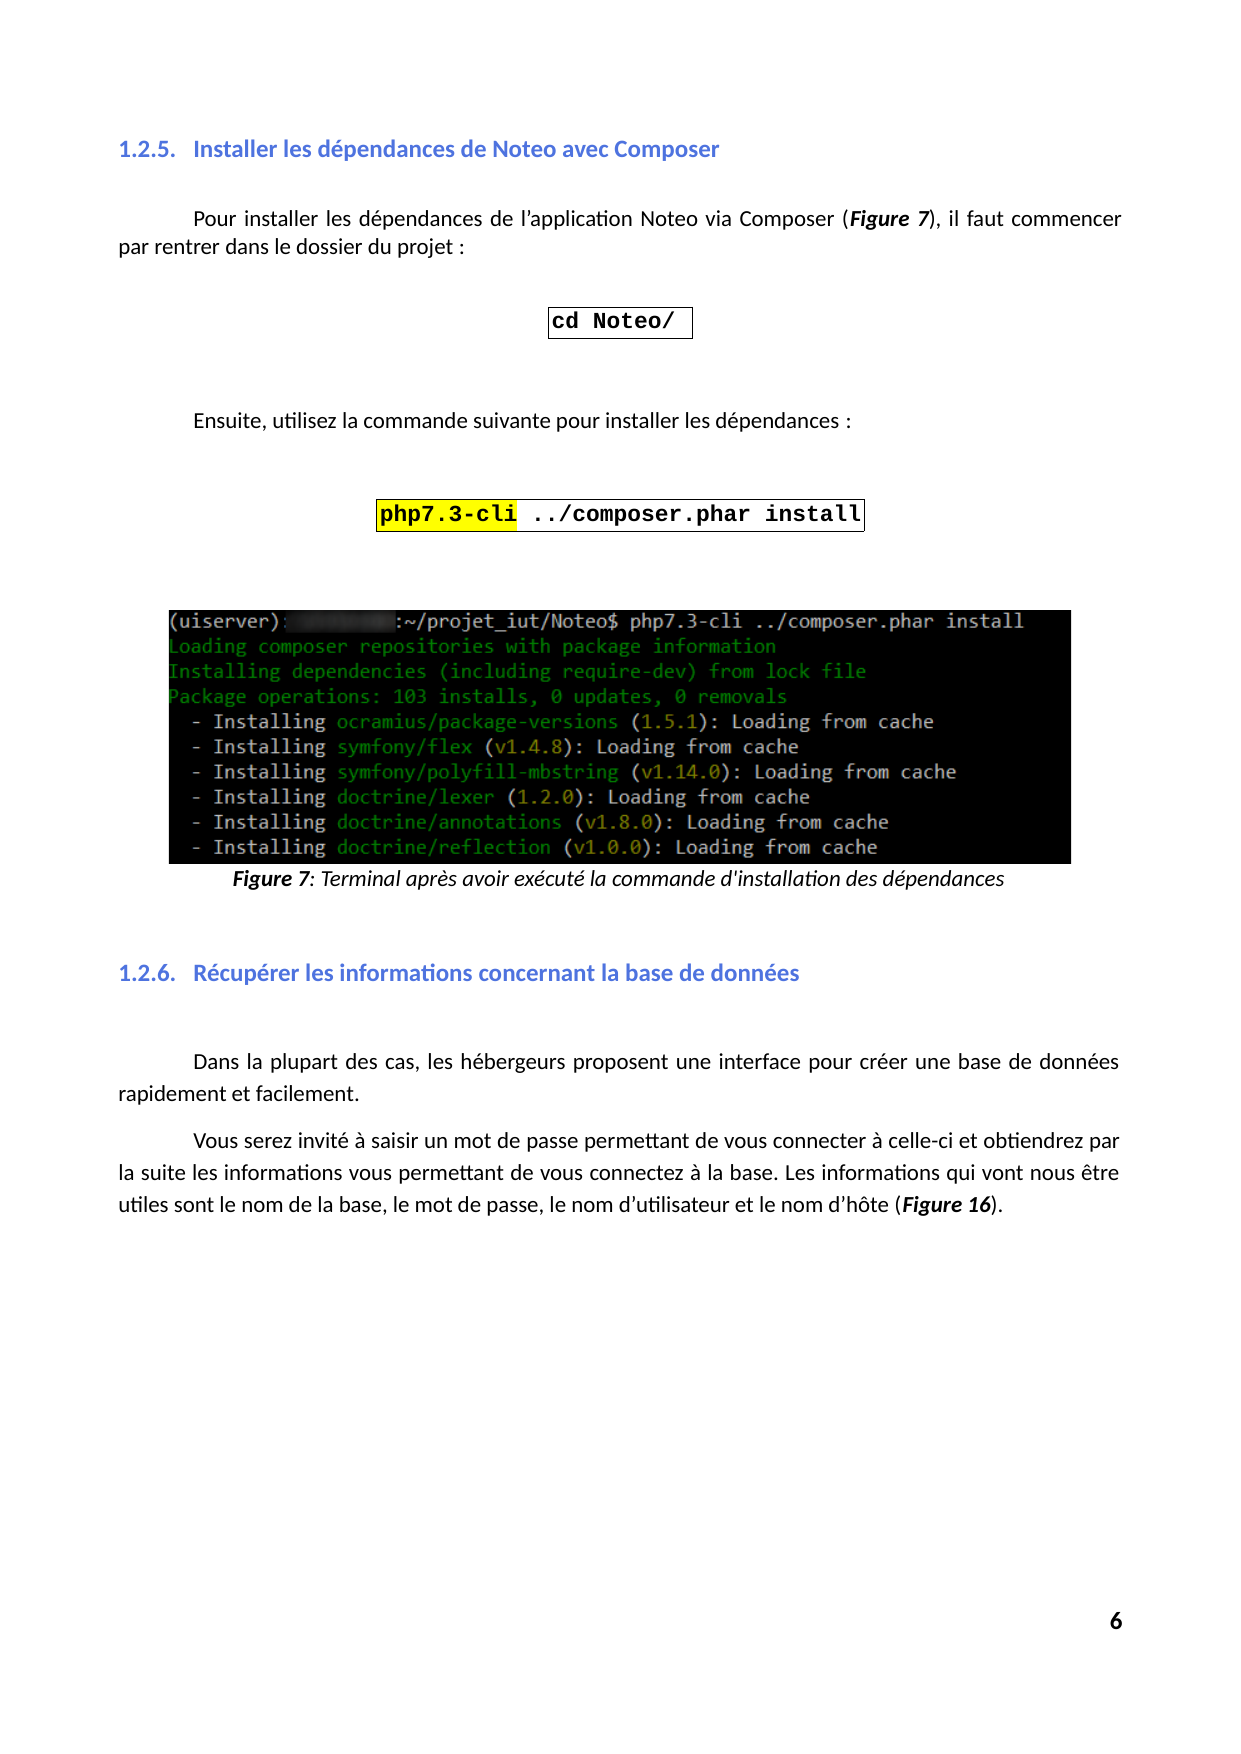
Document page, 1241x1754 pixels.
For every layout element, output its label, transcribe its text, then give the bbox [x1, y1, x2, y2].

text [118, 307, 548, 338]
text php7.3-cli ../composer.phar install [377, 500, 864, 531]
text Pour installer les dépendances de l’application Noteo via Composer (Figure 7), il faut commencer par rentrer dans le dossier du projet : [118, 204, 1122, 260]
text Vous serez invité à saisir un mot de passe permettant de vous connecter à celle-ci et obtiendrez par la suite les informations vous permettant de vous connectez à la base. Les informations qui vont nous être utiles sont le nom de la base, le mot de passe, le nom d’utilisateur et le nom d’hôte (Figure 16). [118, 1126, 1122, 1218]
text [865, 499, 1122, 531]
text Dans la plupart des cas, les hébergeurs proposent une interface pour créer une base de données rapidement et facilement. [118, 1047, 1122, 1107]
text [118, 499, 376, 531]
text [693, 307, 1122, 338]
subtitle Installer les dépendances de Noteo avec Composer [118, 133, 1122, 163]
picture [168, 610, 1072, 864]
text cd Noteo/ [549, 308, 692, 338]
text Ensuite, utilisez la commande suivante pour installer les dépendances : [118, 405, 1122, 434]
text Figure 7: Terminal après avoir exécuté la commande d'installation des dépendances [169, 864, 1071, 892]
subtitle Récupérer les informations concernant la base de données [118, 957, 1122, 988]
